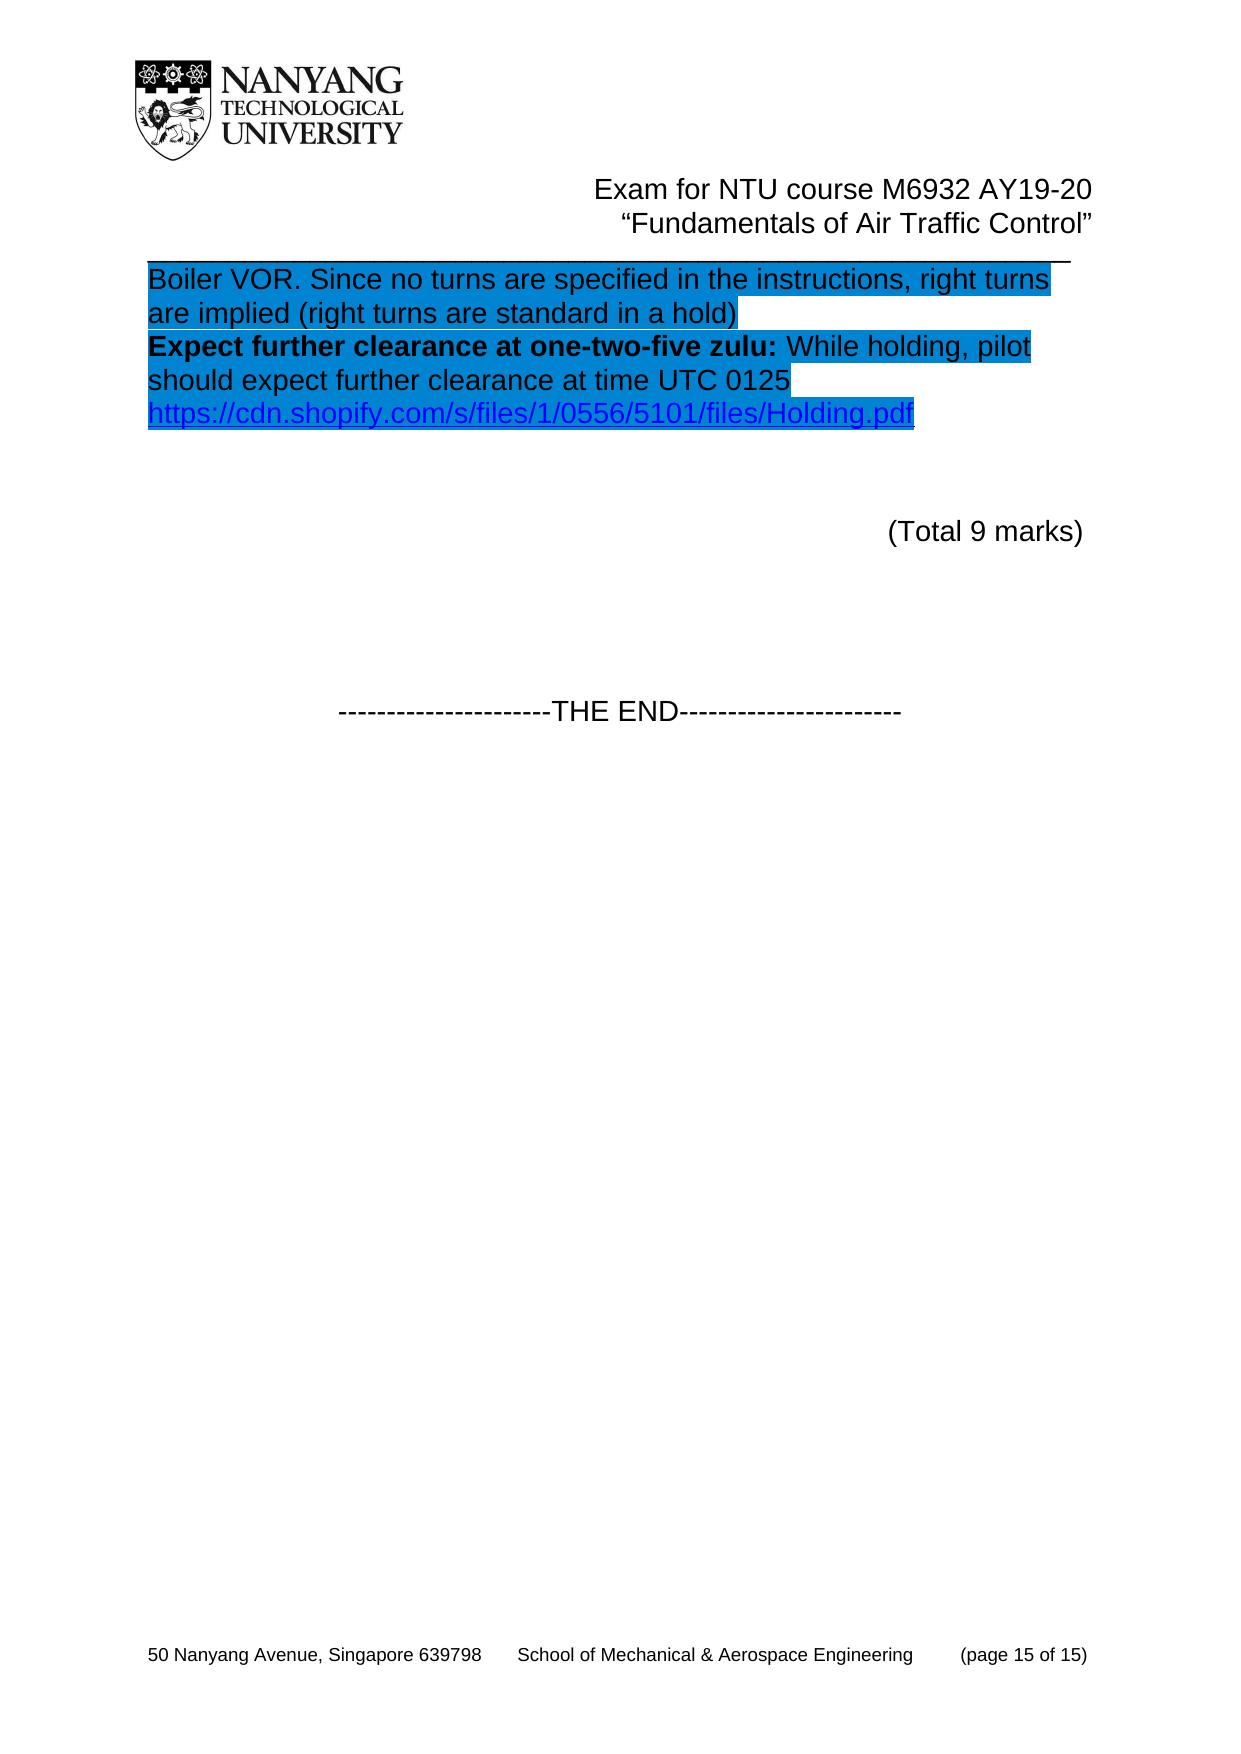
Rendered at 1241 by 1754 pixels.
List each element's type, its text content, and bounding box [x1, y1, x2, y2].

list Expect further clearance at one-two-five zulu: While holding, pilot [148, 329, 1092, 363]
text ----------------------THE END----------------------- [148, 694, 1092, 728]
list https://cdn.shopify.com/s/files/1/0556/5101/files/Holding.pdf [148, 397, 1092, 430]
text (Total 9 marks) [887, 514, 1092, 547]
list Boiler VOR. Since no turns are specified in the instructions, right turns are implied (right turns are standard in a hold) [148, 262, 1092, 329]
list should expect further clearance at time UTC 0125 [148, 363, 1092, 397]
picture [0, 0, 1209, 172]
